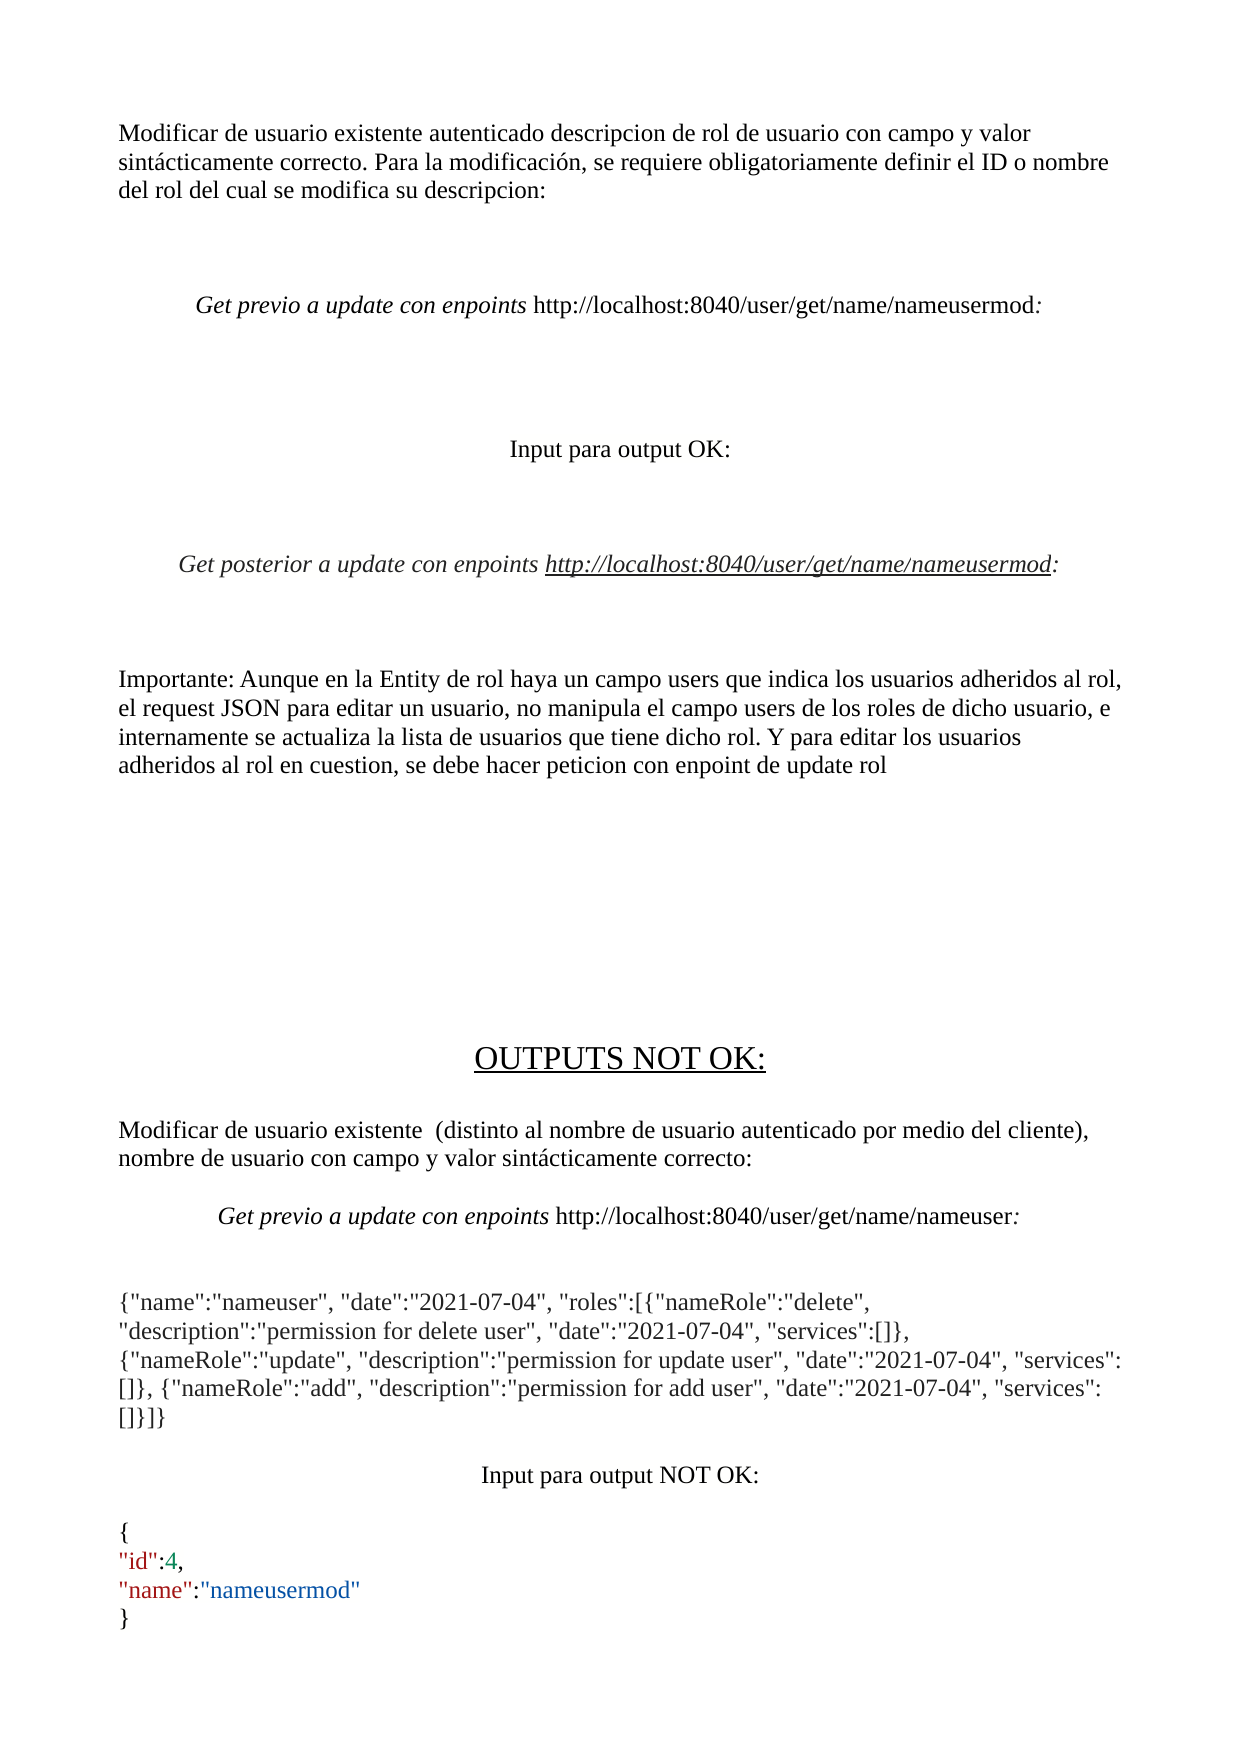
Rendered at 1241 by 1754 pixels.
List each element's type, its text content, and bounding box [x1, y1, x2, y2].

text Input para output NOT OK: [118, 1460, 1122, 1488]
text Modificar de usuario existente autenticado descripcion de rol de usuario con campo y valor sintácticamente correcto. Para la modificación, se requiere obligatoriamente definir el ID o nombre del rol del cual se modifica su descripcion: [118, 118, 1122, 204]
text } [118, 1603, 1122, 1632]
text "name":"nameusermod" [118, 1575, 1122, 1603]
text Get posterior a update con enpoints http://localhost:8040/user/get/name/nameusermod: [118, 549, 1122, 578]
text OUTPUTS NOT OK: [118, 1038, 1122, 1076]
text {"name":"nameuser", "date":"2021-07-04", "roles":[{"nameRole":"delete", "description":"permission for delete user", "date":"2021-07-04", "services":[]}, {"nameRole":"update", "description":"permission for update user", "date":"2021-07-04", "services":[]}, {"nameRole":"add", "description":"permission for add user", "date":"2021-07-04", "services":[]}]} [118, 1287, 1122, 1431]
text Modificar de usuario existente (distinto al nombre de usuario autenticado por medio del cliente), nombre de usuario con campo y valor sintácticamente correcto: [118, 1115, 1122, 1172]
text { [118, 1517, 1122, 1546]
text "id":4, [118, 1546, 1122, 1575]
text Get previo a update con enpoints http://localhost:8040/user/get/name/nameuser: [118, 1201, 1122, 1230]
text Input para output OK: [118, 434, 1122, 463]
text Get previo a update con enpoints http://localhost:8040/user/get/name/nameusermod: [118, 291, 1122, 319]
text Importante: Aunque en la Entity de rol haya un campo users que indica los usuarios adheridos al rol, el request JSON para editar un usuario, no manipula el campo users de los roles de dicho usuario, e internamente se actualiza la lista de usuarios que tiene dicho rol. Y para editar los usuarios adheridos al rol en cuestion, se debe hacer peticion con enpoint de update rol [118, 664, 1122, 779]
